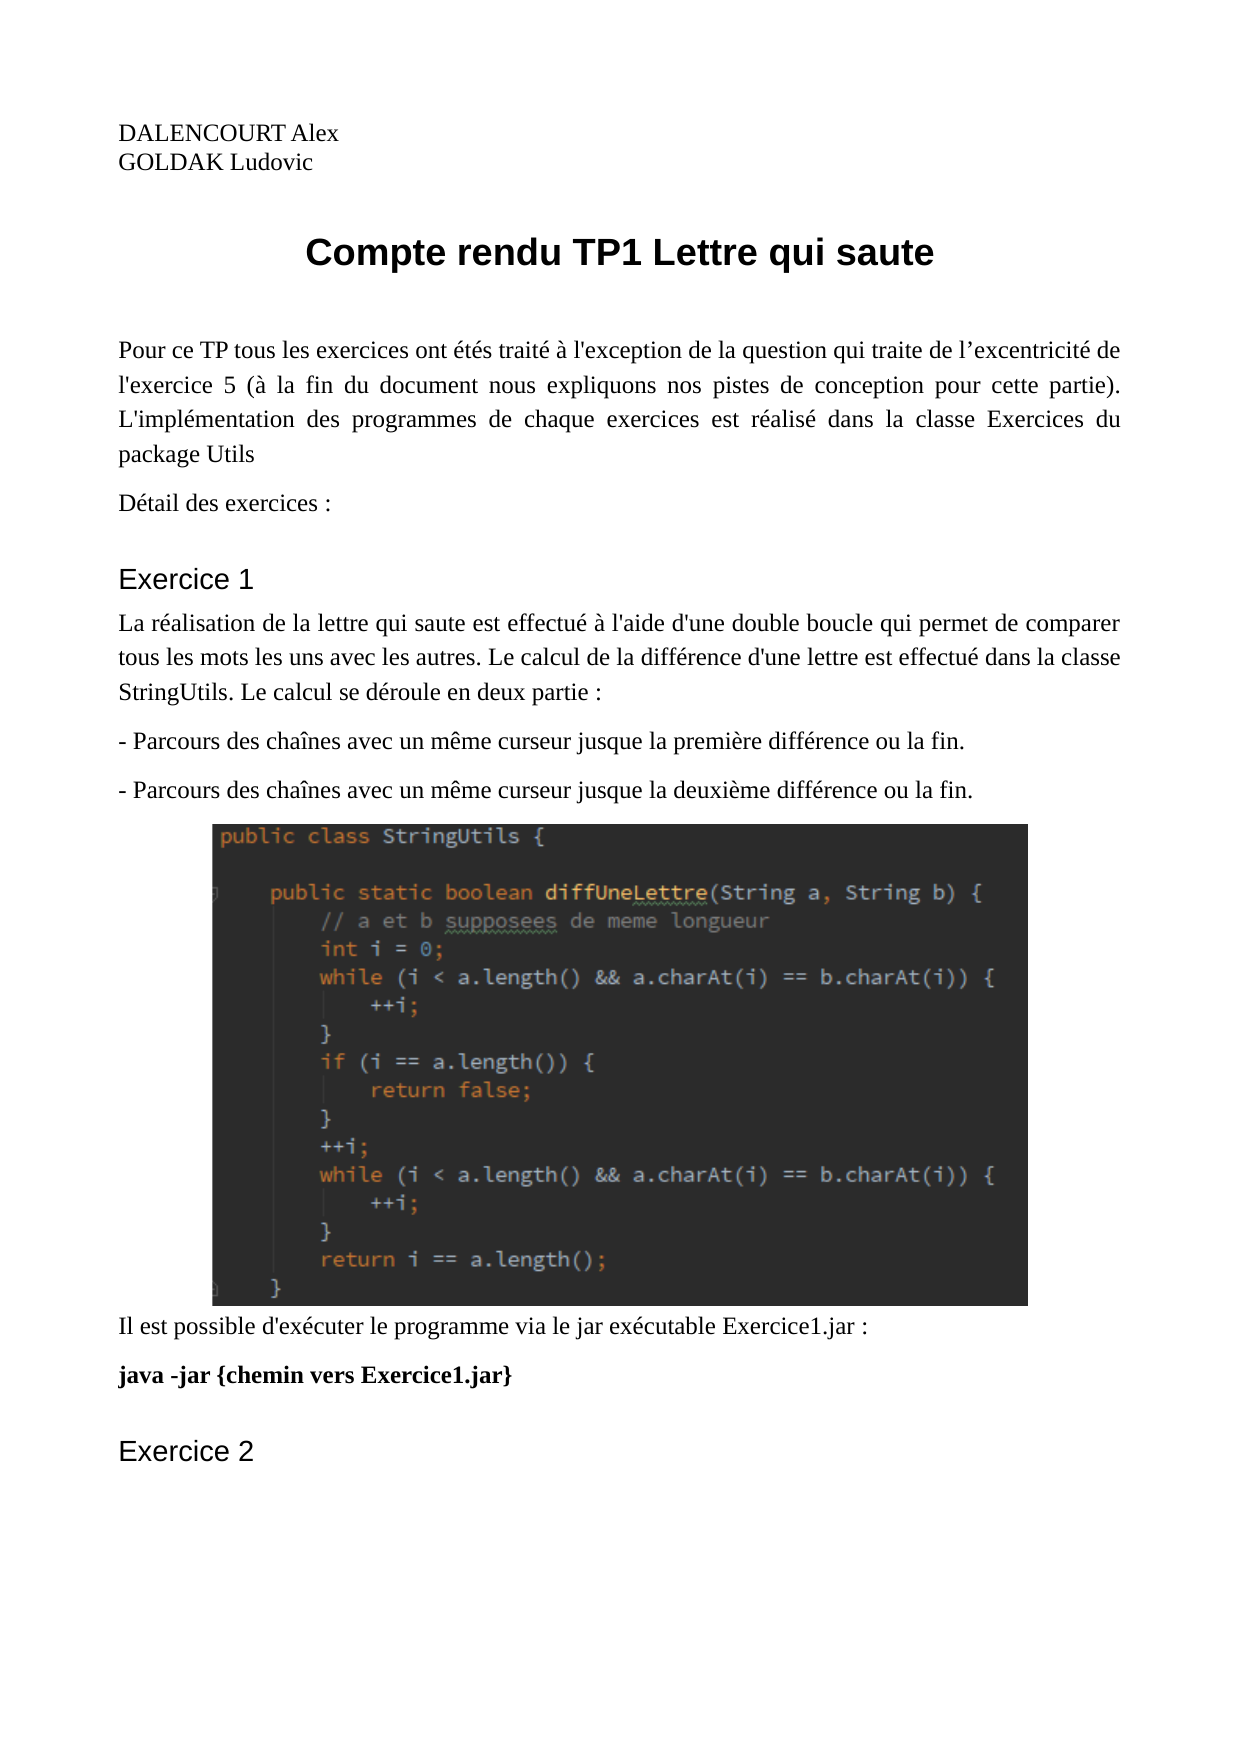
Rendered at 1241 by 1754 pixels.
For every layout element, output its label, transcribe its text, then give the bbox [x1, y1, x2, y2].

subtitle Compte rendu TP1 Lettre qui saute [118, 230, 1122, 274]
text java -jar {chemin vers Exercice1.jar} [118, 1360, 1122, 1389]
subtitle Exercice 1 [118, 562, 1122, 595]
text La réalisation de la lettre qui saute est effectué à l'aide d'une double boucle qui permet de comparer tous les mots les uns avec les autres. Le calcul de la différence d'une lettre est effectué dans la classe StringUtils. Le calcul se déroule en deux partie : [118, 608, 1122, 706]
subtitle Exercice 2 [118, 1434, 1122, 1468]
picture [212, 824, 1028, 1306]
text Pour ce TP tous les exercices ont étés traité à l'exception de la question qui traite de l’excentricité de l'exercice 5 (à la fin du document nous expliquons nos pistes de conception pour cette partie). L'implémentation des programmes de chaque exercices est réalisé dans la classe Exercices du package Utils [118, 335, 1122, 467]
text Détail des exercices : [118, 488, 1122, 517]
text - Parcours des chaînes avec un même curseur jusque la première différence ou la fin. [118, 726, 1122, 755]
text - Parcours des chaînes avec un même curseur jusque la deuxième différence ou la fin. [118, 775, 1122, 804]
text Il est possible d'exécuter le programme via le jar exécutable Exercice1.jar : [118, 1302, 1122, 1340]
